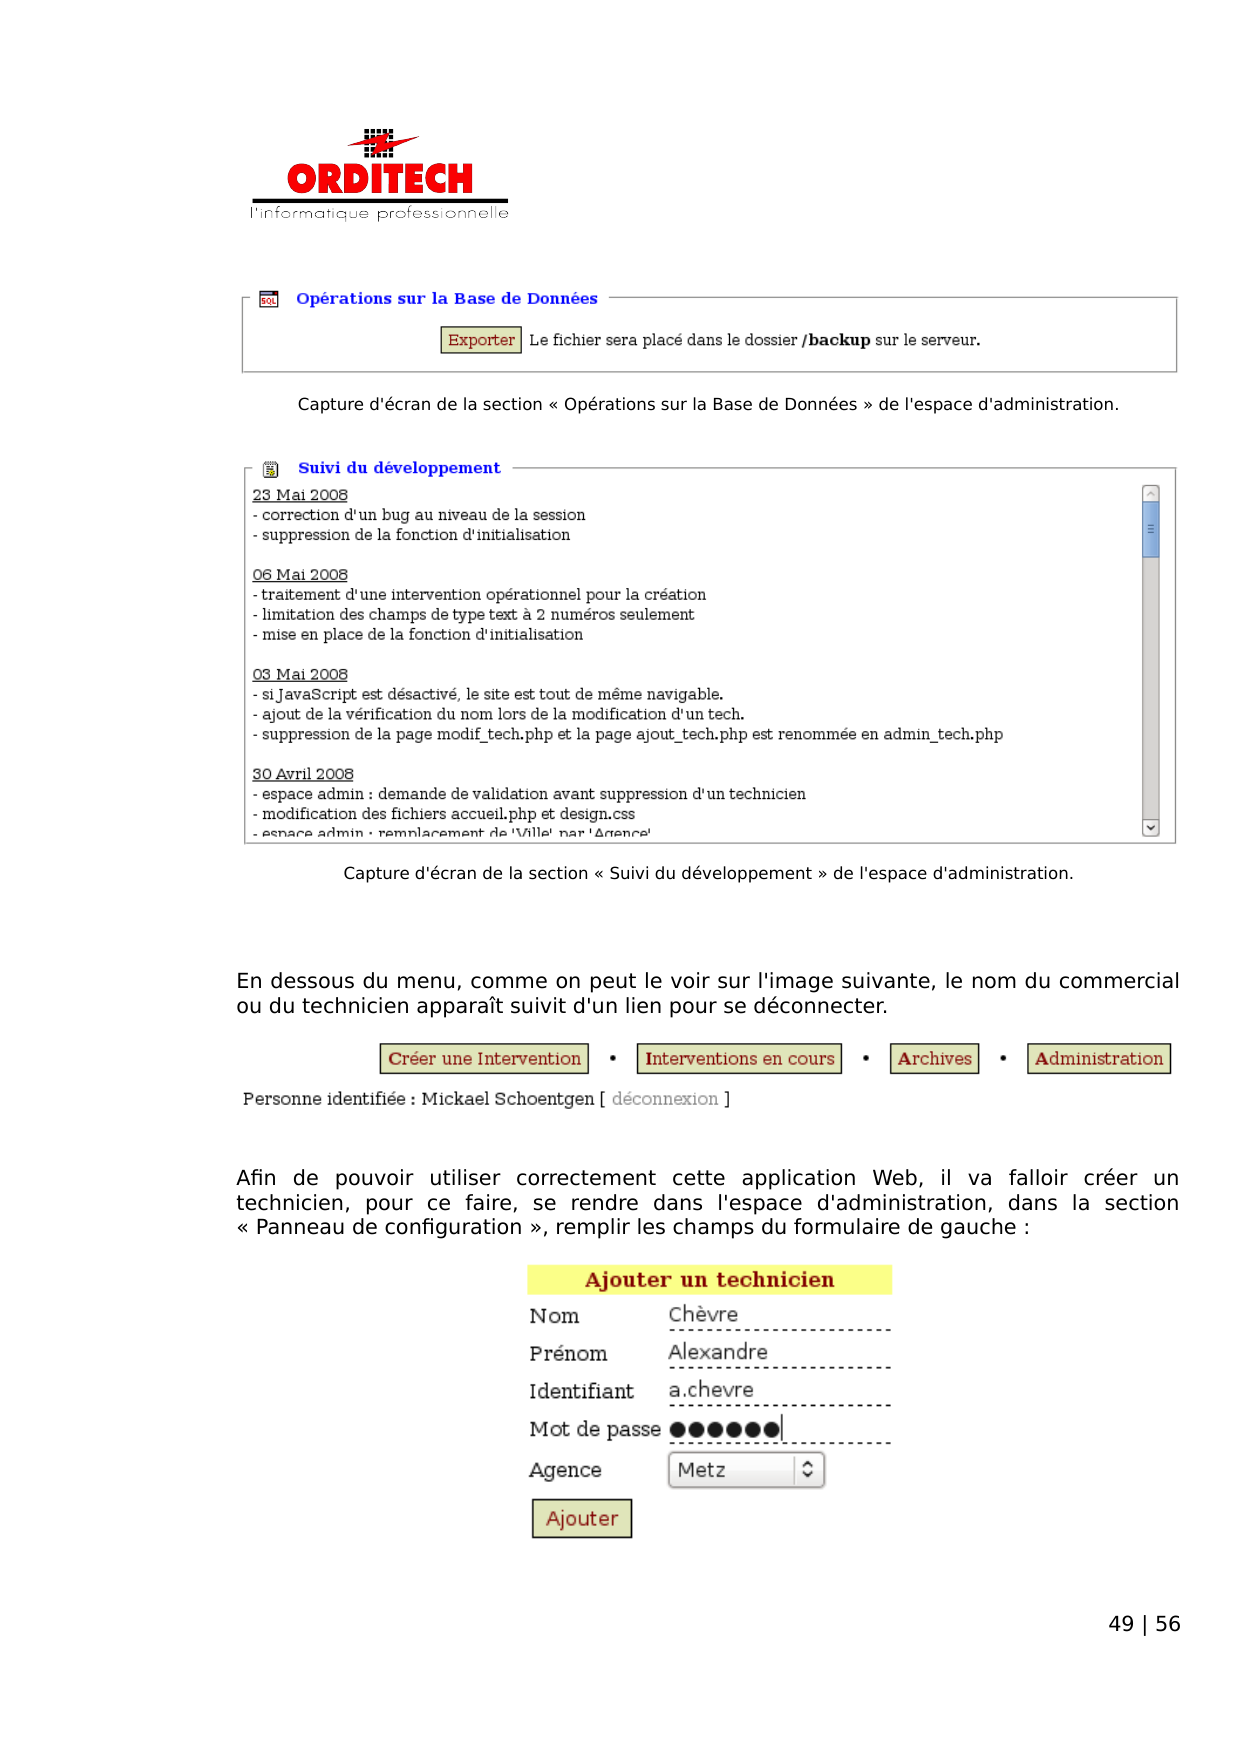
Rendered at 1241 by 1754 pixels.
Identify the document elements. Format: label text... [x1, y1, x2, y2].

picture [512, 1251, 905, 1551]
picture [236, 285, 1182, 382]
text Capture d'écran de la section « Opérations sur la Base de Données » de l'espace d'administration. [236, 394, 1181, 414]
text Capture d'écran de la section « Suivi du développement » de l'espace d'administration. [236, 864, 1181, 883]
picture [236, 118, 527, 232]
text Afin de pouvoir utiliser correctement cette application Web, il va falloir créer un technicien, pour ce faire, se rendre dans l'espace d'administration, dans la section « Panneau de configuration », remplir les champs du formulaire de gauche : [236, 1166, 1181, 1239]
picture [236, 1030, 1182, 1117]
text En dessous du menu, comme on peut le voir sur l'image suivante, le nom du commercial ou du technicien apparaît suivit d'un lien pour se déconnecter. [236, 969, 1181, 1018]
picture [236, 458, 1182, 852]
